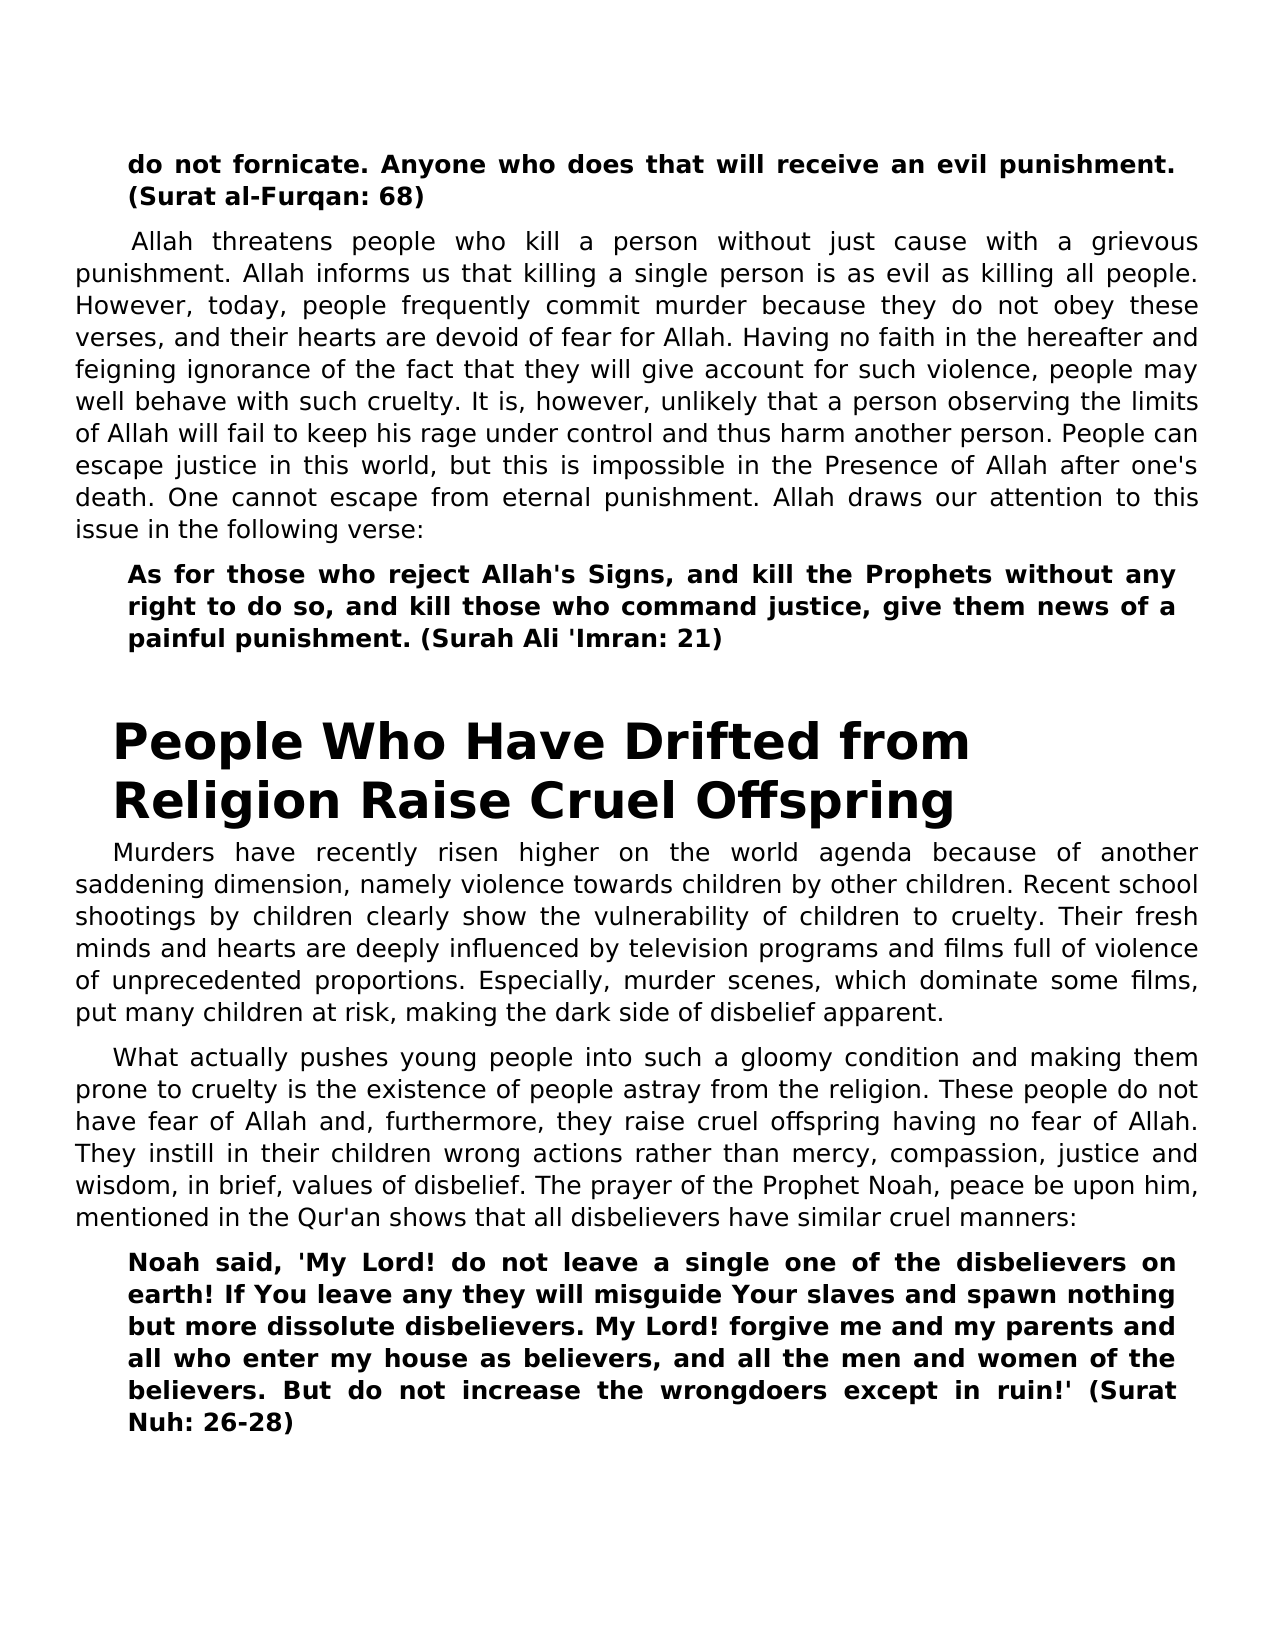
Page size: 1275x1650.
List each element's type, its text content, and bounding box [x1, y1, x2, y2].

text do not fornicate. Anyone who does that will receive an evil punishment. (Surat al-Furqan: 68) [127, 150, 1177, 211]
text Murders have recently risen higher on the world agenda because of another saddening dimension, namely violence towards children by other children. Recent school shootings by children clearly show the vulnerability of children to cruelty. Their fresh minds and hearts are deeply influenced by television programs and films full of violence of unprecedented proportions. Especially, murder scenes, which dominate some films, put many children at risk, making the dark side of disbelief apparent. [75, 838, 1200, 1028]
text Allah threatens people who kill a person without just cause with a grievous punishment. Allah informs us that killing a single person is as evil as killing all people. However, today, people frequently commit murder because they do not obey these verses, and their hearts are devoid of fear for Allah. Having no faith in the hereafter and feigning ignorance of the fact that they will give account for such violence, people may well behave with such cruelty. It is, however, unlikely that a person observing the limits of Allah will fail to keep his rage under control and thus harm another person. People can escape justice in this world, but this is impossible in the Presence of Allah after one's death. One cannot escape from eternal punishment. Allah draws our attention to this issue in the following verse: [75, 227, 1200, 544]
text Noah said, 'My Lord! do not leave a single one of the disbelievers on earth! If You leave any they will misguide Your slaves and spawn nothing but more dissolute disbelievers. My Lord! forgive me and my parents and all who enter my house as believers, and all the men and women of the believers. But do not increase the wrongdoers except in ruin!' (Surat Nuh: 26-28) [127, 1248, 1177, 1438]
subtitle People Who Have Drifted from Religion Raise Cruel Offspring [112, 713, 1200, 830]
text As for those who reject Allah's Signs, and kill the Prophets without any right to do so, and kill those who command justice, give them news of a painful punishment. (Surah Ali 'Imran: 21) [127, 560, 1177, 653]
text What actually pushes young people into such a gloomy condition and making them prone to cruelty is the existence of people astray from the religion. These people do not have fear of Allah and, furthermore, they raise cruel offspring having no fear of Allah. They instill in their children wrong actions rather than mercy, compassion, justice and wisdom, in brief, values of disbelief. The prayer of the Prophet Noah, peace be upon him, mentioned in the Qur'an shows that all disbelievers have similar cruel manners: [75, 1043, 1200, 1233]
